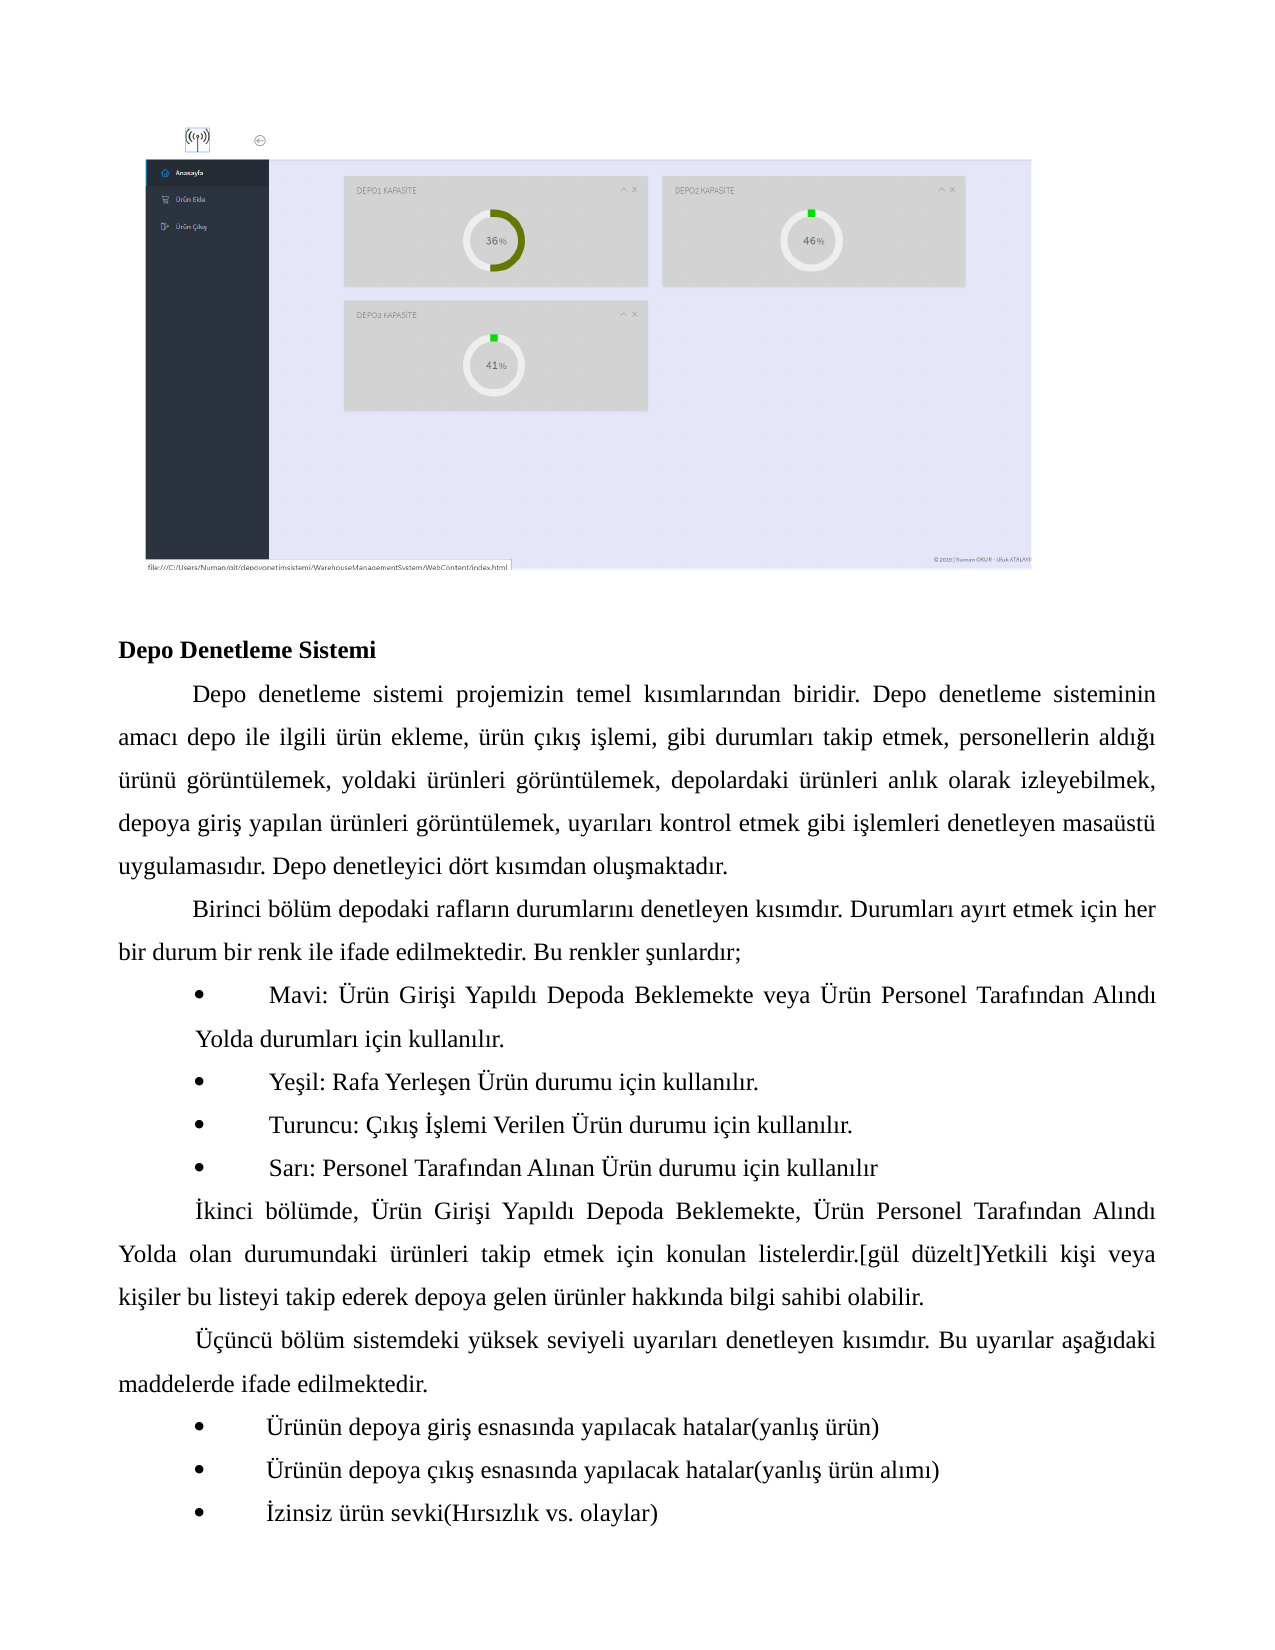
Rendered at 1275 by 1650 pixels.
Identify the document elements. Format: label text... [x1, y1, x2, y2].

picture [145, 122, 1032, 570]
text Üçüncü bölüm sistemdeki yüksek seviyeli uyarıları denetleyen kısımdır. Bu uyarılar aşağıdaki maddelerde ifade edilmektedir. [118, 1326, 1157, 1397]
list Ürünün depoya çıkış esnasında yapılacak hatalar(yanlış ürün alımı) [118, 1455, 1157, 1484]
list Sarı: Personel Tarafından Alınan Ürün durumu için kullanılır [195, 1153, 1157, 1182]
list Turuncu: Çıkış İşlemi Verilen Ürün durumu için kullanılır. [195, 1110, 1157, 1139]
text Birinci bölüm depodaki rafların durumlarını denetleyen kısımdır. Durumları ayırt etmek için her bir durum bir renk ile ifade edilmektedir. Bu renkler şunlardır; [118, 894, 1157, 966]
list İzinsiz ürün sevki(Hırsızlık vs. olaylar) [118, 1498, 1157, 1527]
subtitle Depo Denetleme Sistemi [118, 636, 1157, 664]
text İkinci bölümde, Ürün Girişi Yapıldı Depoda Beklemekte, Ürün Personel Tarafından Alındı Yolda olan durumundaki ürünleri takip etmek için konulan listelerdir.[gül düzelt]Yetkili kişi veya kişiler bu listeyi takip ederek depoya gelen ürünler hakkında bilgi sahibi olabilir. [118, 1196, 1157, 1311]
list Mavi: Ürün Girişi Yapıldı Depoda Beklemekte veya Ürün Personel Tarafından Alındı Yolda durumları için kullanılır. [195, 981, 1157, 1052]
text Depo denetleme sistemi projemizin temel kısımlarından biridir. Depo denetleme sisteminin amacı depo ile ilgili ürün ekleme, ürün çıkış işlemi, gibi durumları takip etmek, personellerin aldığı ürünü görüntülemek, yoldaki ürünleri görüntülemek, depolardaki ürünleri anlık olarak izleyebilmek, depoya giriş yapılan ürünleri görüntülemek, uyarıları kontrol etmek gibi işlemleri denetleyen masaüstü uygulamasıdır. Depo denetleyici dört kısımdan oluşmaktadır. [118, 679, 1157, 880]
list Yeşil: Rafa Yerleşen Ürün durumu için kullanılır. [195, 1067, 1157, 1096]
list Ürünün depoya giriş esnasında yapılacak hatalar(yanlış ürün) [118, 1412, 1157, 1441]
